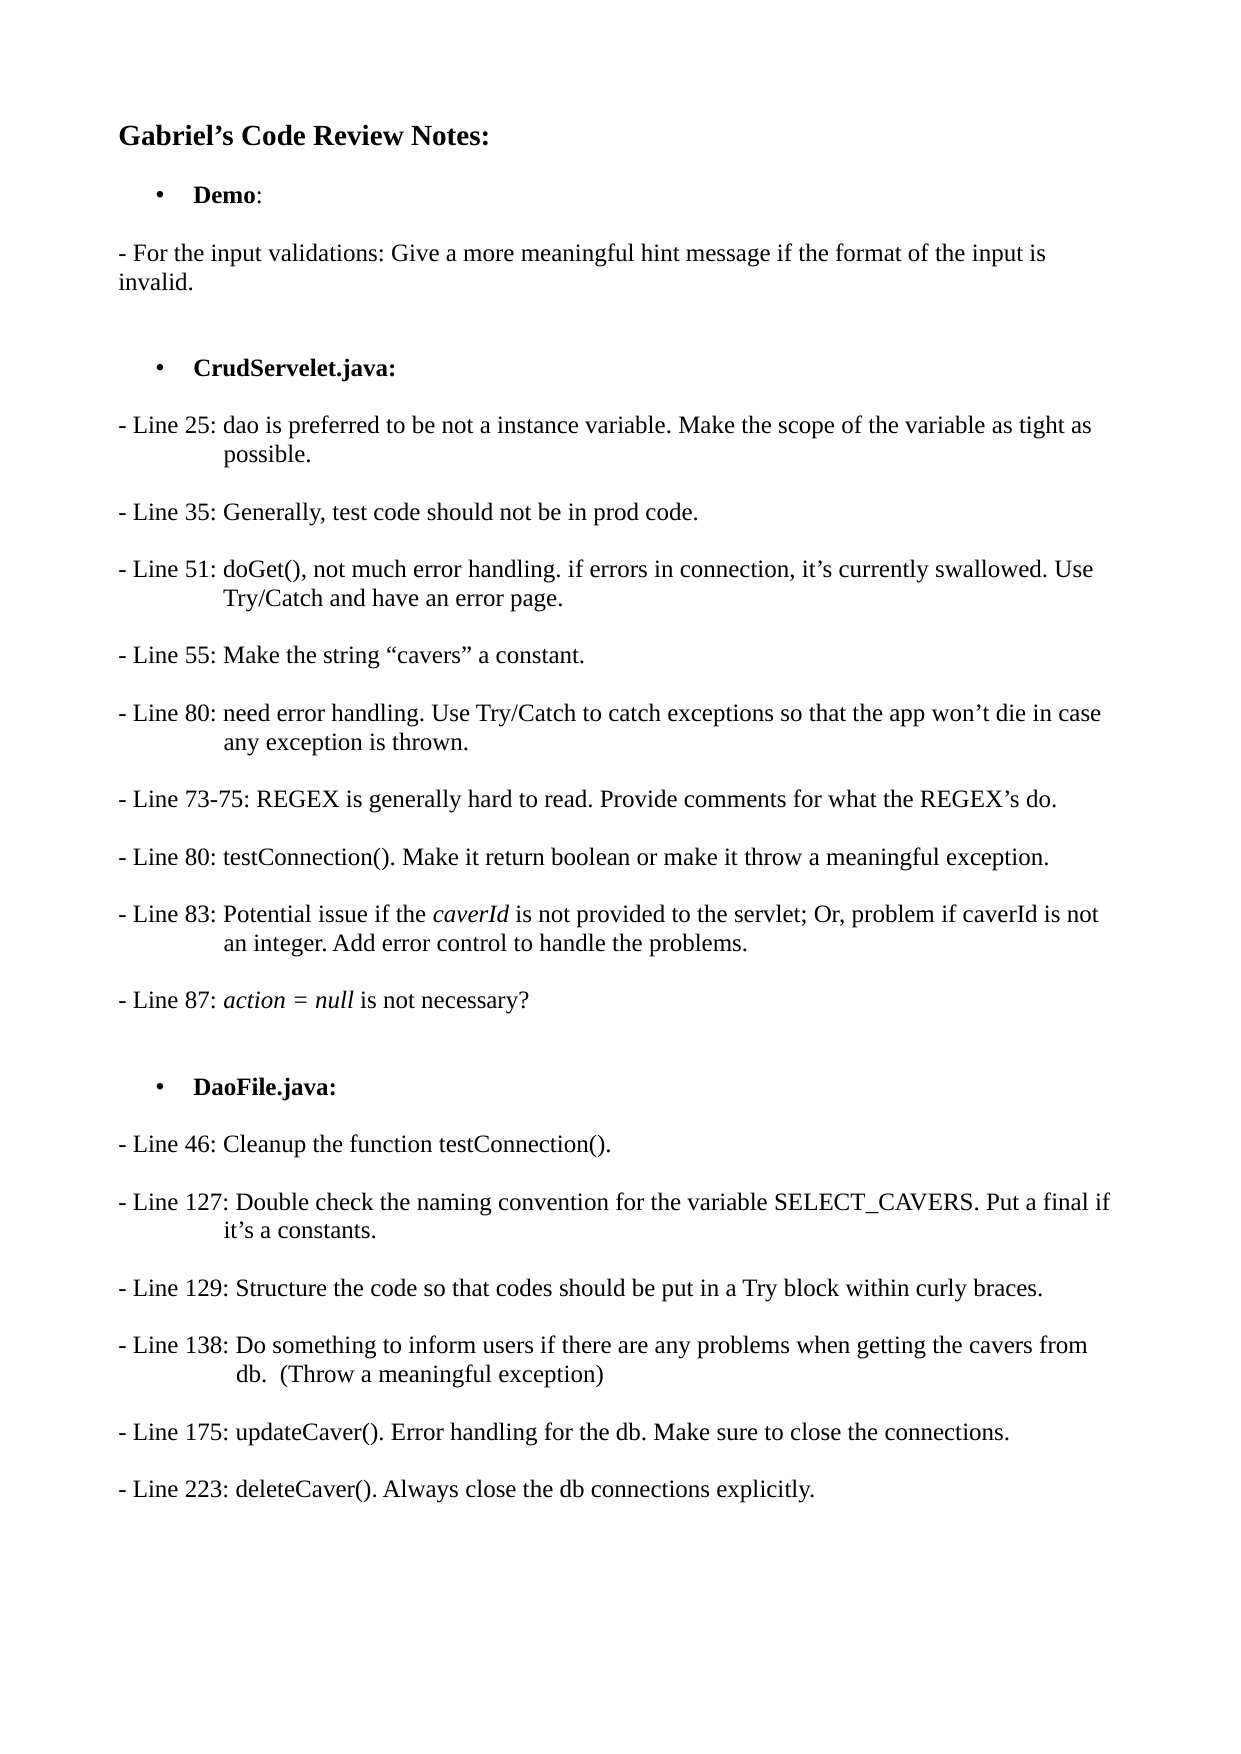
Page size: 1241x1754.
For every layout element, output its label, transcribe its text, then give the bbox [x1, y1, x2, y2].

text - Line 83: Potential issue if the caverId is not provided to the servlet; Or, problem if caverId is not an integer. Add error control to handle the problems. [118, 899, 1122, 957]
text - Line 129: Structure the code so that codes should be put in a Try block within curly braces. [118, 1273, 1122, 1302]
text - Line 51: doGet(), not much error handling. if errors in connection, it’s currently swallowed. Use Try/Catch and have an error page. [118, 554, 1122, 612]
text - Line 138: Do something to inform users if there are any problems when getting the cavers from db. (Throw a meaningful exception) [118, 1330, 1122, 1388]
text - Line 127: Double check the naming convention for the variable SELECT_CAVERS. Put a final if it’s a constants. [118, 1187, 1122, 1244]
list Demo: [156, 180, 1122, 209]
text - Line 223: deleteCaver(). Always close the db connections explicitly. [118, 1474, 1122, 1503]
text - Line 80: need error handling. Use Try/Catch to catch exceptions so that the app won’t die in case any exception is thrown. [118, 698, 1122, 755]
text - Line 73-75: REGEX is generally hard to read. Provide comments for what the REGEX’s do. [118, 784, 1122, 813]
text - Line 175: updateCaver(). Error handling for the db. Make sure to close the connections. [118, 1417, 1122, 1445]
text - Line 80: testConnection(). Make it return boolean or make it throw a meaningful exception. [118, 842, 1122, 870]
list CrudServelet.java: [156, 353, 1122, 382]
text Gabriel’s Code Review Notes: [118, 118, 1122, 152]
text - Line 46: Cleanup the function testConnection(). [118, 1129, 1122, 1158]
text - For the input validations: Give a more meaningful hint message if the format of the input is invalid. [118, 238, 1122, 295]
text - Line 87: action = null is not necessary? [118, 985, 1122, 1014]
list DaoFile.java: [156, 1072, 1122, 1100]
text - Line 55: Make the string “cavers” a constant. [118, 640, 1122, 669]
text - Line 25: dao is preferred to be not a instance variable. Make the scope of the variable as tight as possible. [118, 410, 1122, 468]
text - Line 35: Generally, test code should not be in prod code. [118, 497, 1122, 525]
